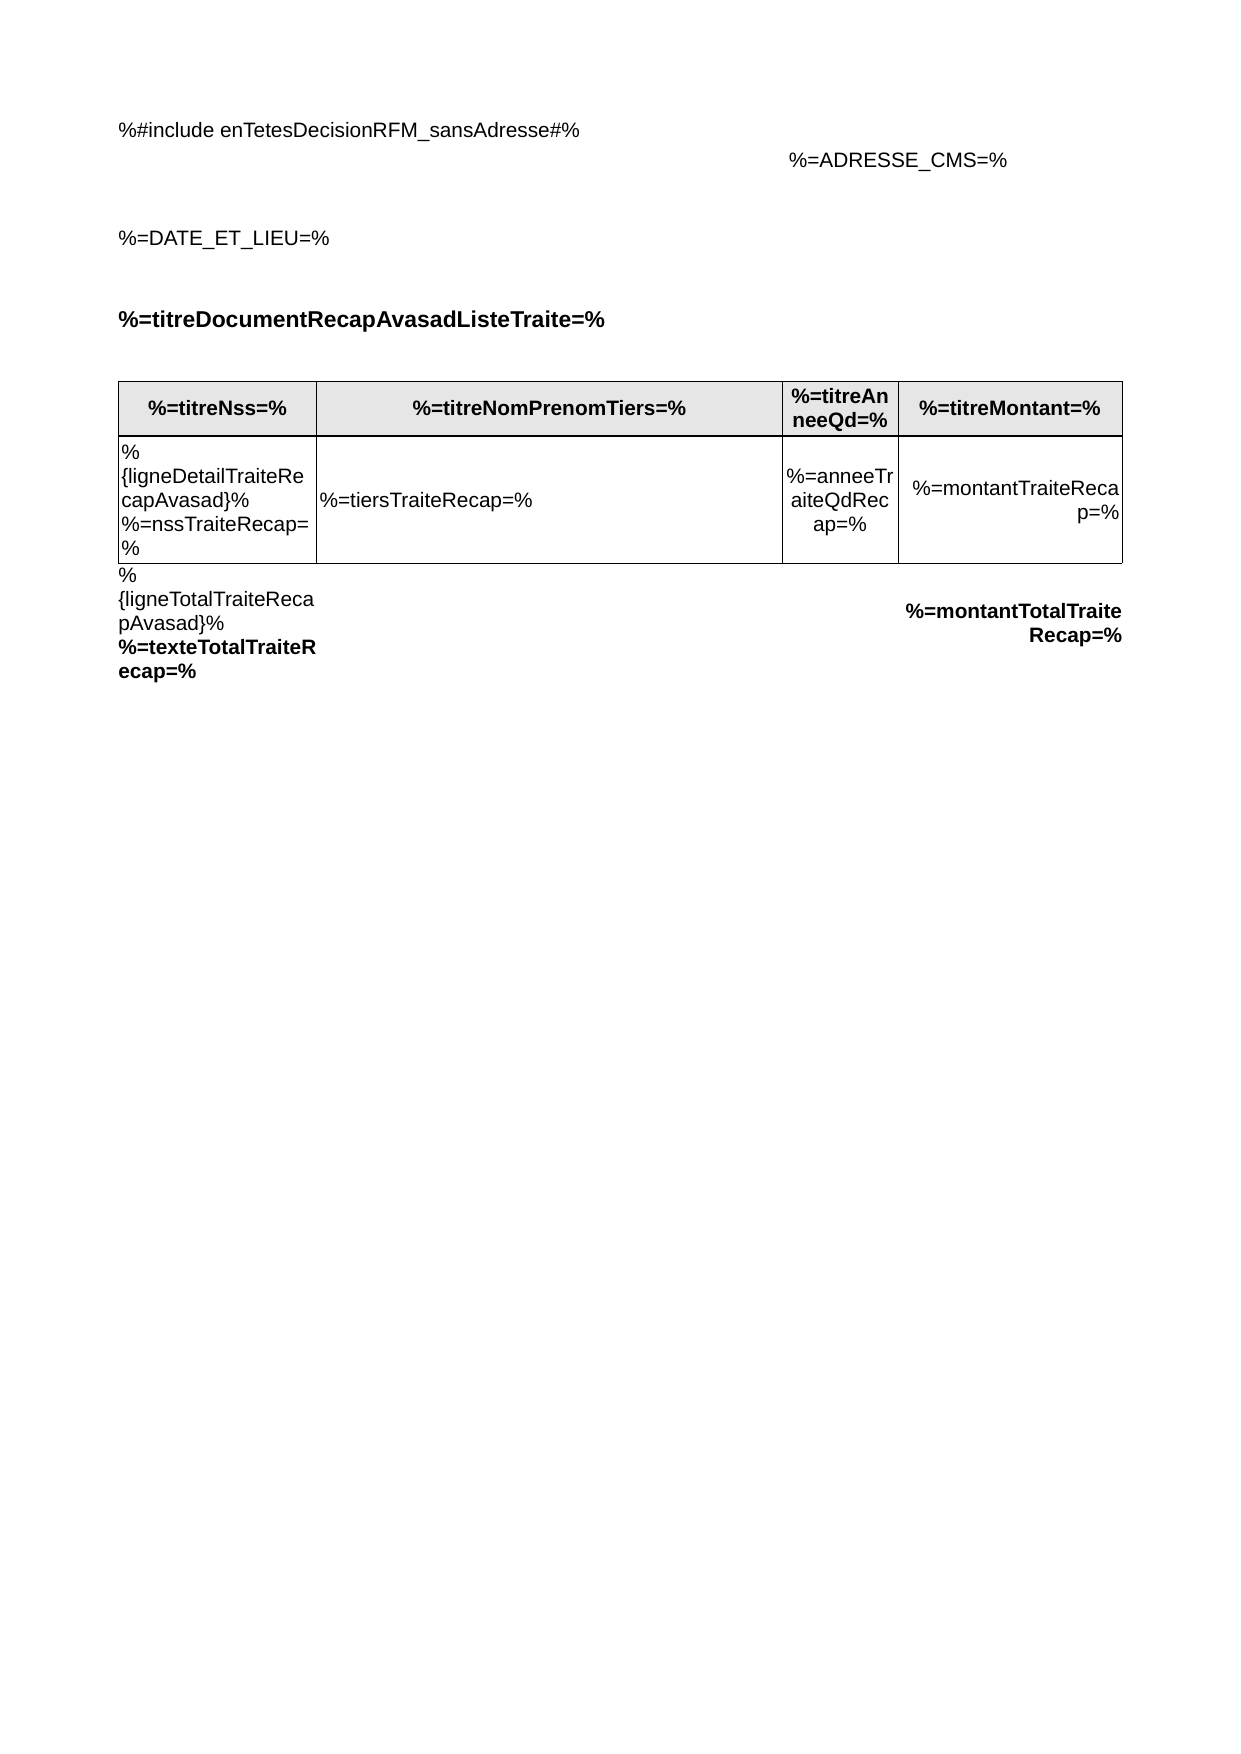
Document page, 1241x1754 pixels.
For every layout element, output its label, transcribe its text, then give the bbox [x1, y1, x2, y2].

text %=titreDocumentRecapAvasadListeTraite=% [118, 306, 1122, 332]
table_cell [316, 564, 782, 682]
table_cell %=montantTotalTraiteRecap=% [898, 564, 1122, 682]
table_cell %=tiersTraiteRecap=% [317, 437, 782, 562]
table_cell %=anneeTraiteQdRecap=% [783, 437, 898, 562]
text %=DATE_ET_LIEU=% [118, 225, 1122, 249]
table_cell %{ligneTotalTraiteRecapAvasad}%%=texteTotalTraiteRecap=% [118, 564, 316, 682]
table_cell [782, 564, 898, 682]
table_header %=ADRESSE_CMS=% [783, 142, 1122, 177]
table_header %=titreNss=% [119, 382, 316, 435]
table_header %=titreNomPrenomTiers=% [317, 382, 782, 435]
table_header %=titreMontant=% [899, 382, 1122, 435]
table_header %=titreAnneeQd=% [783, 382, 898, 435]
table_cell %=montantTraiteRecap=% [899, 437, 1122, 562]
table_cell %{ligneDetailTraiteRecapAvasad}%%=nssTraiteRecap=% [119, 437, 316, 562]
text %#include enTetesDecisionRFM_sansAdresse#% [118, 118, 1122, 142]
